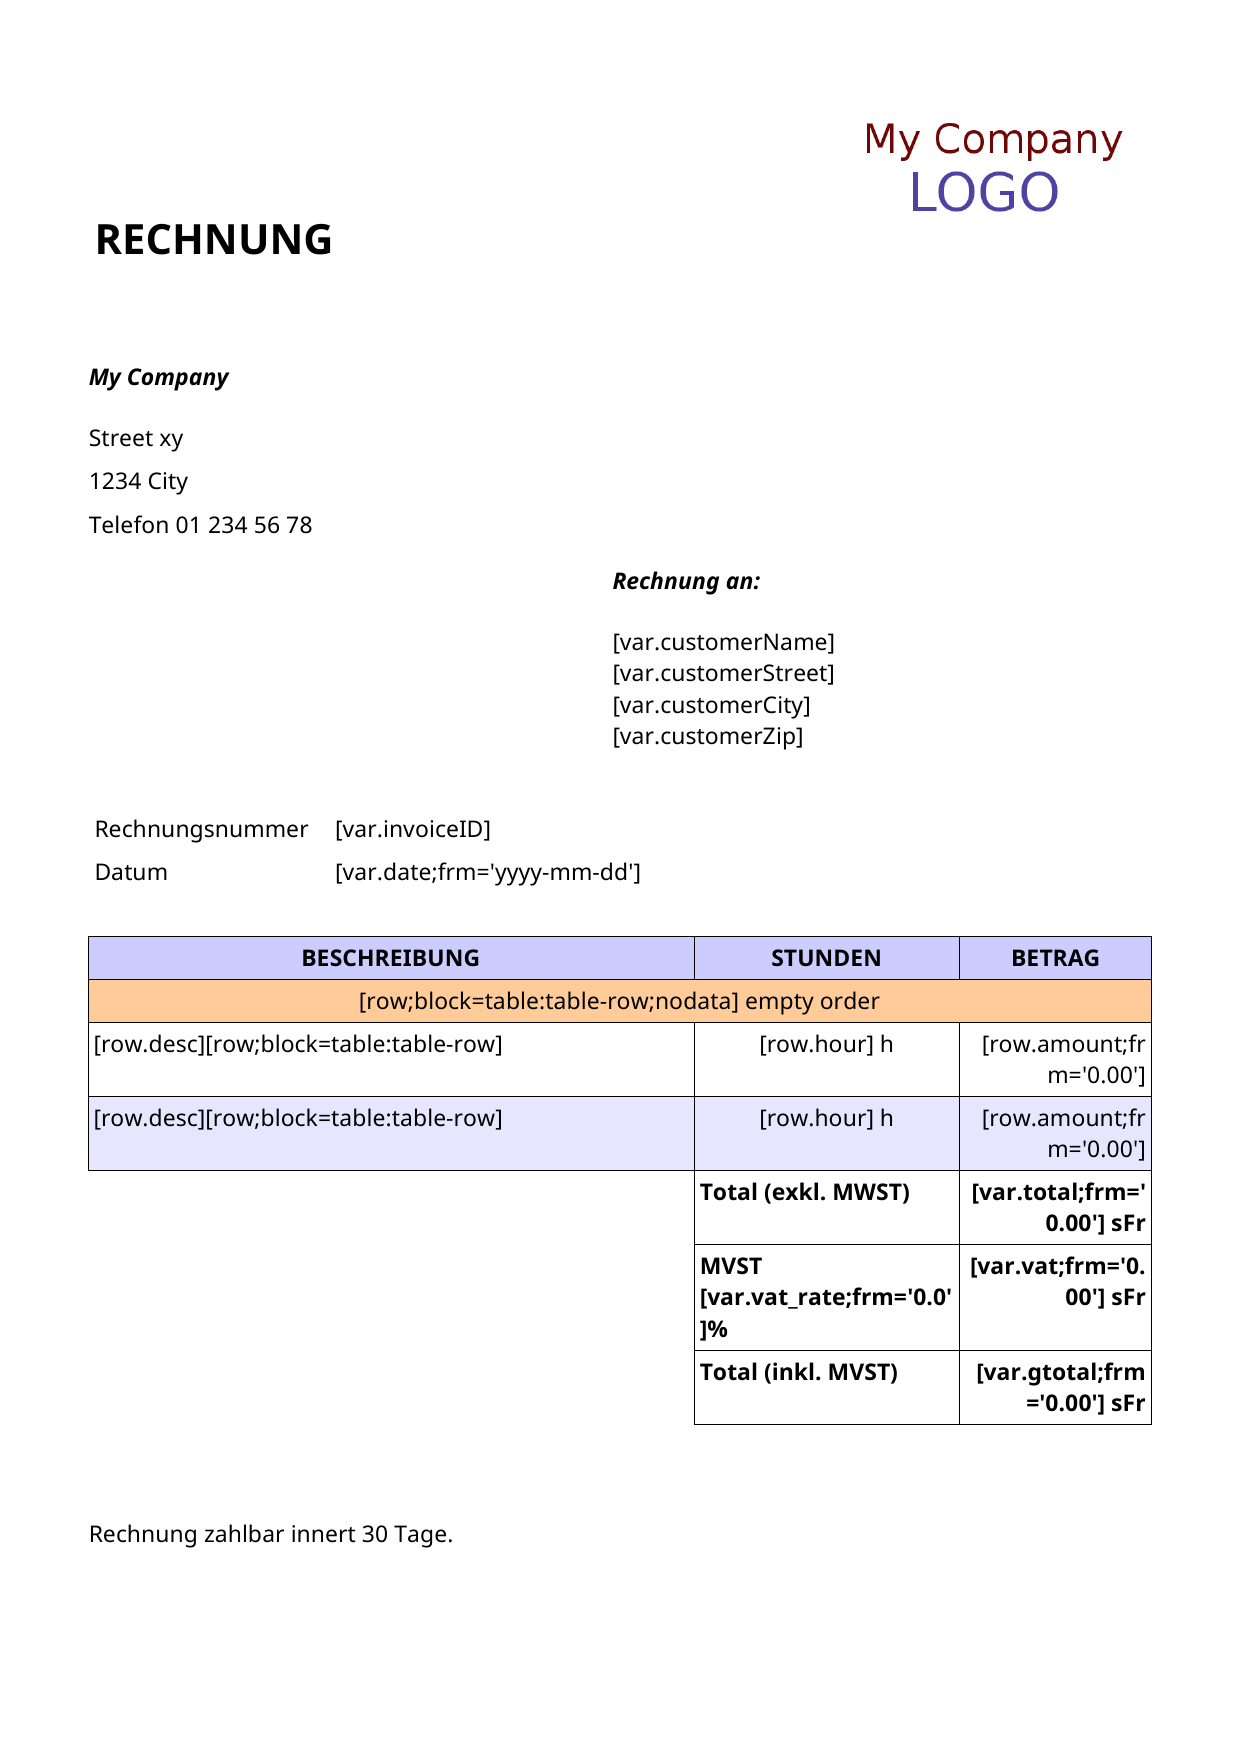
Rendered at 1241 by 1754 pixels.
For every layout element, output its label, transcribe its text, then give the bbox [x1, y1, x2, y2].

table_cell [row.amount;frm='0.00'] [960, 1097, 1151, 1170]
table_cell Total (inkl. MVST) [695, 1351, 959, 1424]
table_cell MVST [var.vat_rate;frm='0.0']% [695, 1245, 959, 1350]
text Street xy [88, 422, 1152, 453]
table_header [var.invoiceID] [329, 807, 1151, 850]
subtitle Rechnung an: [612, 565, 1152, 597]
text Rechnung zahlbar innert 30 Tage. [88, 1517, 1152, 1549]
picture [854, 116, 1132, 234]
table_cell Total (exkl. MWST) [695, 1171, 959, 1244]
table_cell [row.hour] h [695, 1023, 959, 1096]
text [var.customerName] [var.customerStreet] [var.customerCity] [var.customerZip] [612, 626, 1152, 751]
table_cell [row;block=table:table-row;nodata] empty order [89, 980, 1151, 1022]
table_header Rechnungsnummer [89, 807, 329, 850]
table_cell [88, 1244, 694, 1350]
table_cell [var.date;frm='yyyy-mm-dd'] [329, 850, 1151, 893]
table_header BESCHREIBUNG [89, 937, 694, 979]
table_cell [var.total;frm='0.00'] sFr [960, 1171, 1151, 1244]
table_header BETRAG [960, 937, 1151, 979]
table_cell [row.hour] h [695, 1097, 959, 1170]
table_cell [88, 1171, 694, 1244]
subtitle My Company [88, 361, 1152, 392]
text Telefon 01 234 56 78 [88, 509, 1152, 540]
table_cell [row.amount;frm='0.00'] [960, 1023, 1151, 1096]
table_header STUNDEN [695, 937, 959, 979]
table_cell [88, 1350, 694, 1424]
table_cell Datum [89, 850, 329, 893]
table_cell [var.vat;frm='0.00'] sFr [960, 1245, 1151, 1350]
table_cell [var.gtotal;frm='0.00'] sFr [960, 1351, 1151, 1424]
table_cell [row.desc][row;block=table:table-row] [89, 1023, 694, 1096]
table_cell [row.desc][row;block=table:table-row] [89, 1097, 694, 1170]
text 1234 City [88, 465, 1152, 497]
